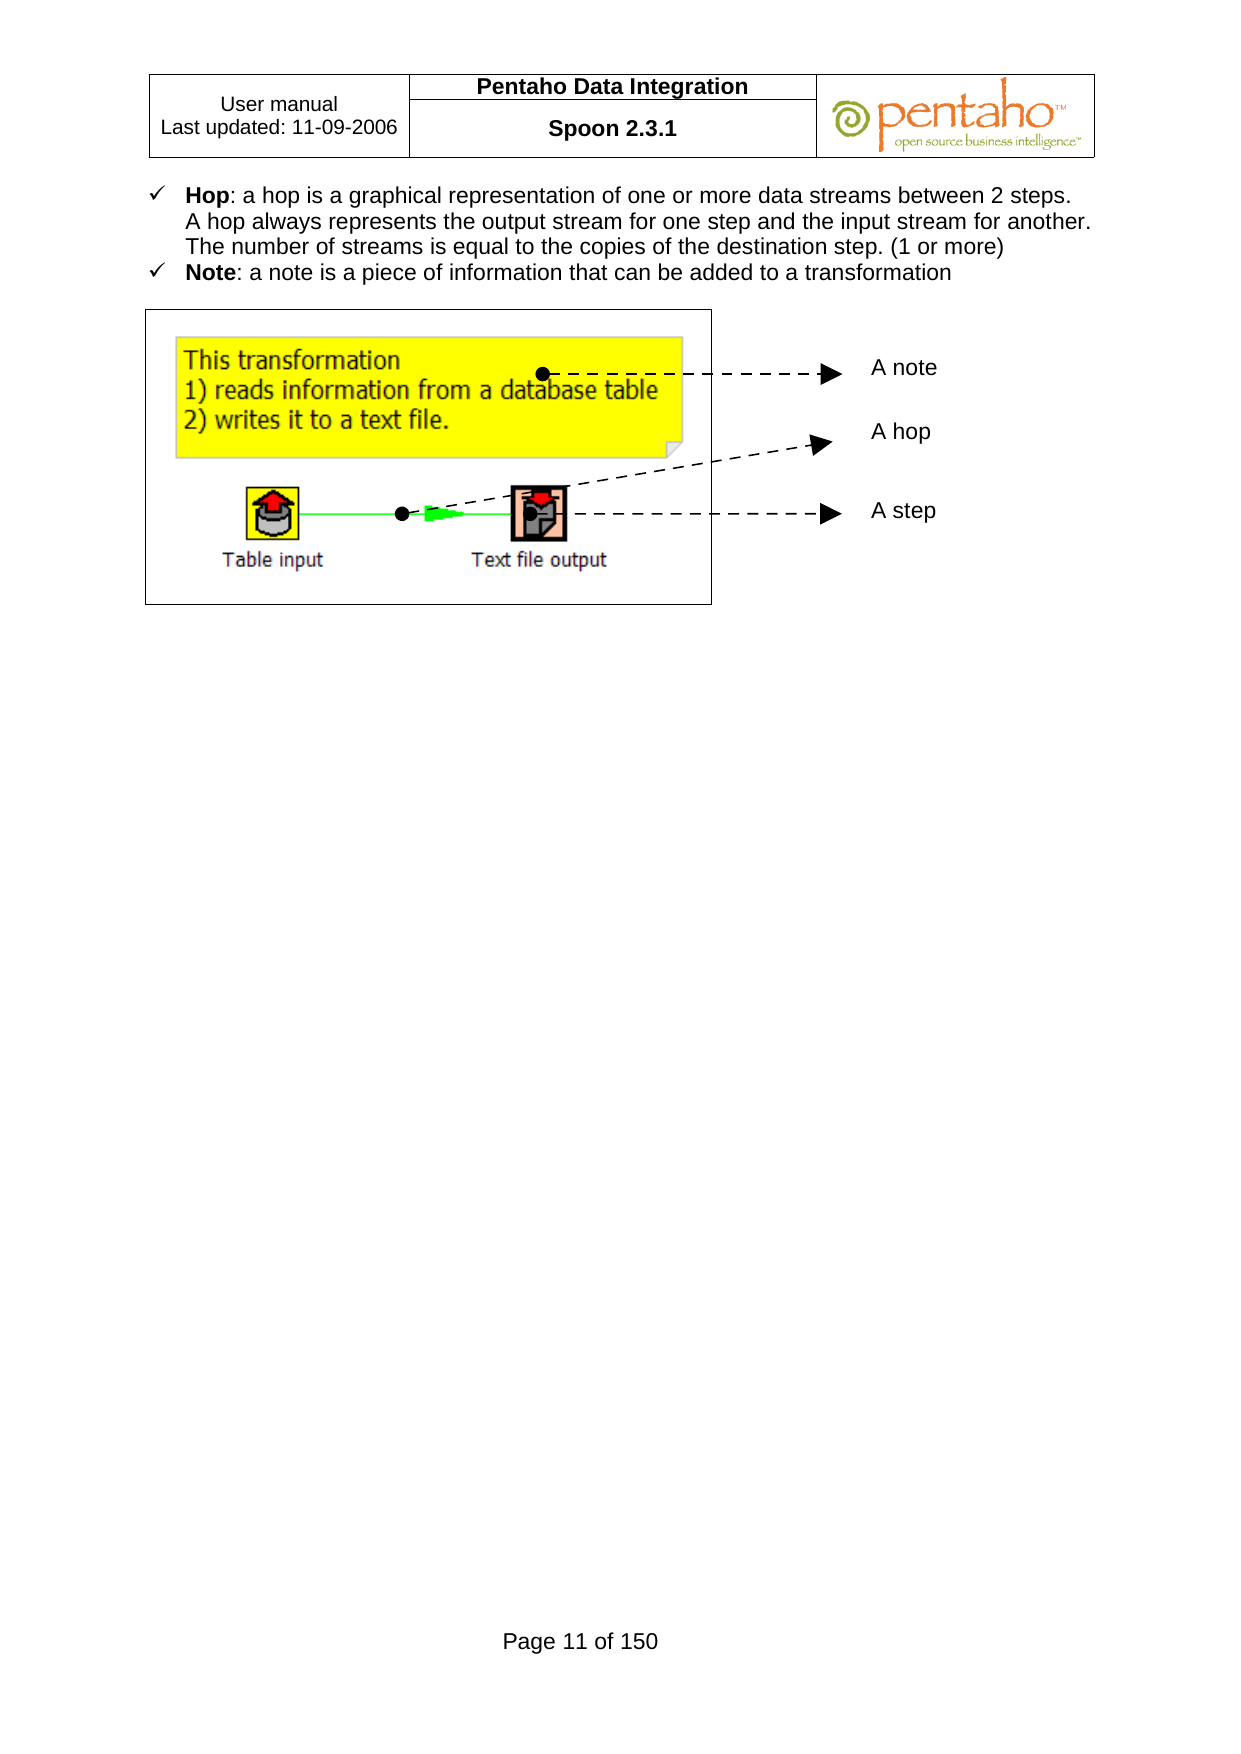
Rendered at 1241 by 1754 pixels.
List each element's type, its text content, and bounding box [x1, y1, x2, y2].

text A hop [871, 418, 1062, 444]
list Hop: a hop is a graphical representation of one or more data streams between 2 steps. A hop always represents the output stream for one step and the input stream for another. [148, 183, 1092, 234]
picture [147, 310, 710, 603]
text A note [871, 354, 1062, 380]
text The number of streams is equal to the copies of the destination step. (1 or more) [185, 234, 1092, 259]
text A step [871, 498, 1062, 523]
list Note: a note is a piece of information that can be added to a transformation [148, 259, 1092, 285]
